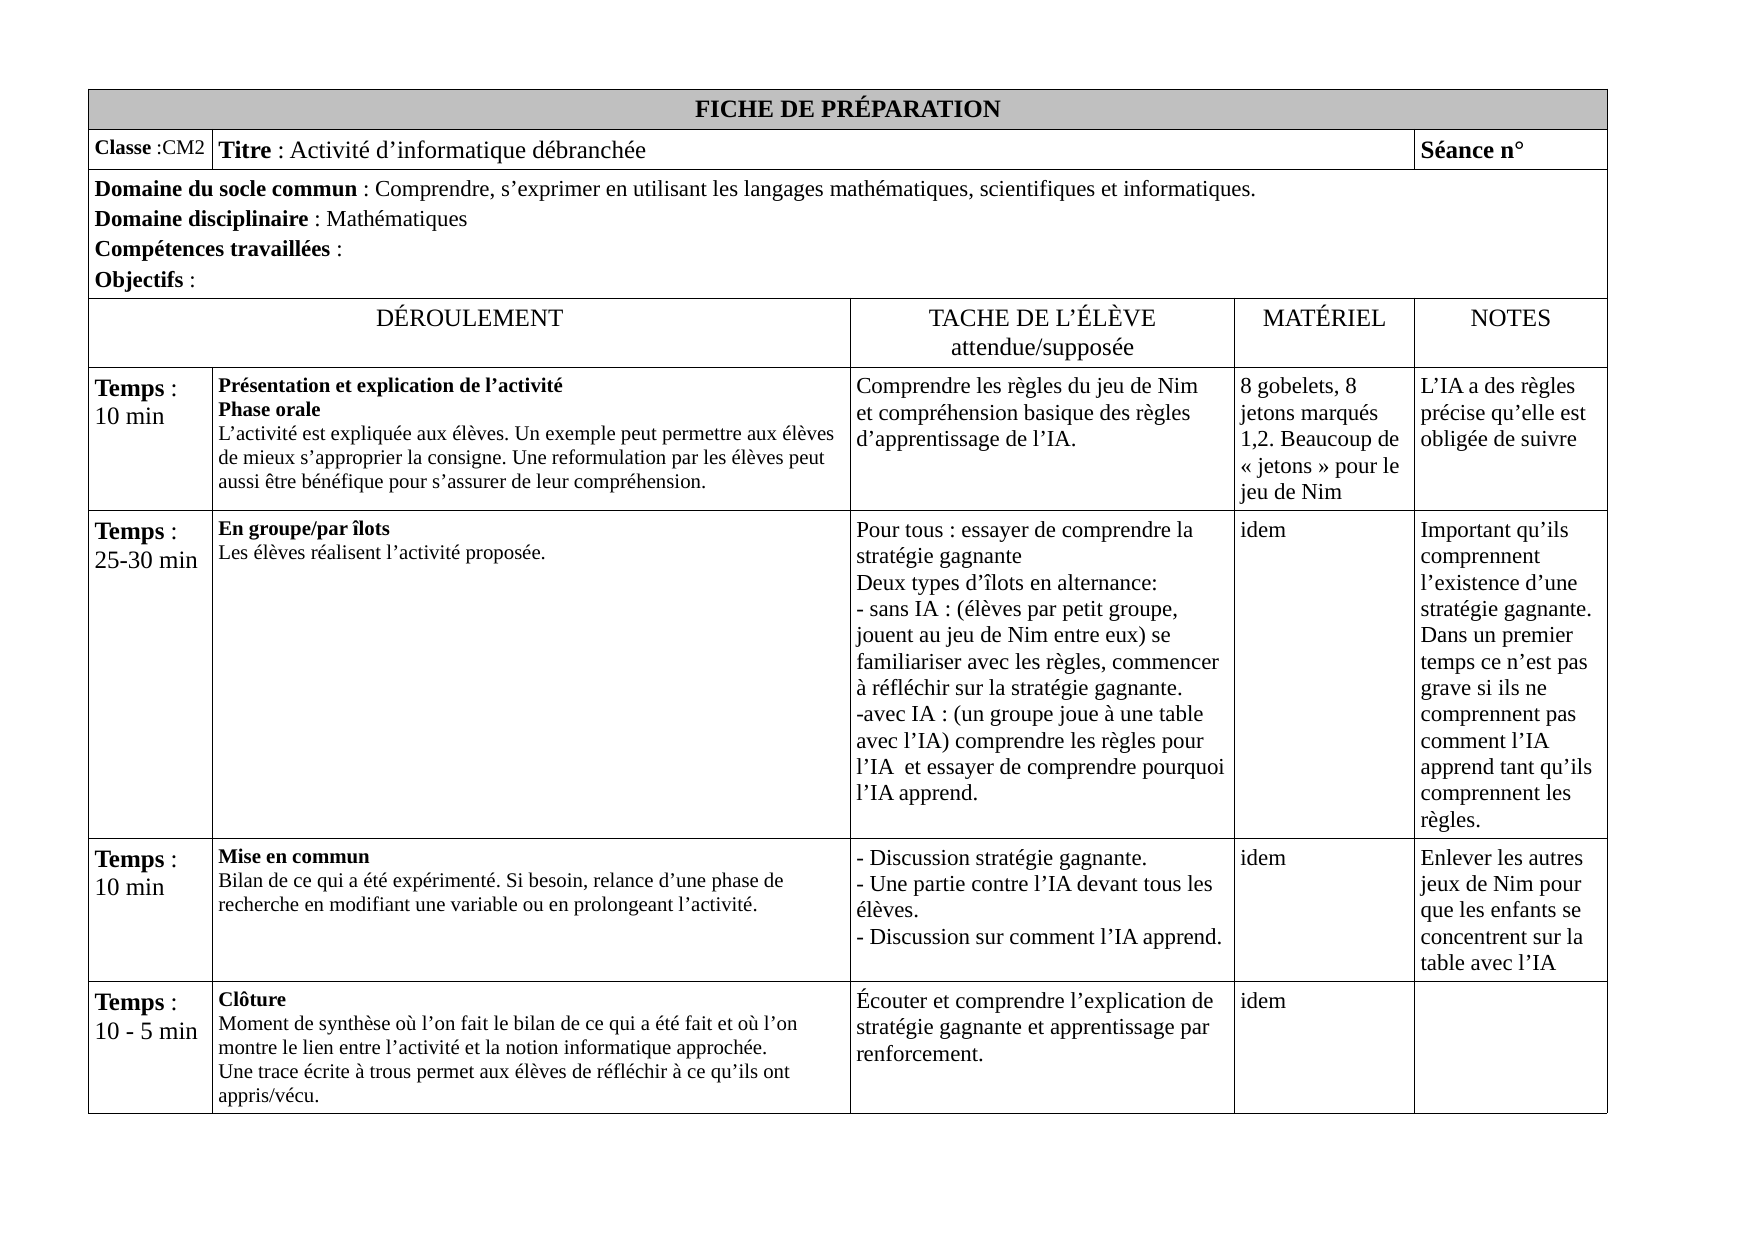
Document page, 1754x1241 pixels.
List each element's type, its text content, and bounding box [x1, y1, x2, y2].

table_cell MATÉRIEL [1235, 299, 1414, 367]
table_cell Mise en commun Bilan de ce qui a été expérimenté. Si besoin, relance d’une phase de recherche en modifiant une variable ou en prolongeant l’activité. [213, 839, 850, 981]
table_cell Enlever les autres jeux de Nim pour que les enfants se concentrent sur la table avec l’IA [1415, 839, 1607, 981]
table_cell Clôture Moment de synthèse où l’on fait le bilan de ce qui a été fait et où l’on montre le lien entre l’activité et la notion informatique approchée. Une trace écrite à trous permet aux élèves de réfléchir à ce qu’ils ont appris/vécu. [213, 982, 850, 1113]
table_cell Titre : Activité d’informatique débranchée [213, 130, 1414, 169]
table_cell Temps : 10 min [89, 368, 212, 510]
table_cell Présentation et explication de l’activité Phase orale L’activité est expliquée aux élèves. Un exemple peut permettre aux élèves de mieux s’approprier la consigne. Une reformulation par les élèves peut aussi être bénéfique pour s’assurer de leur compréhension. [213, 368, 850, 510]
table_cell idem [1235, 982, 1414, 1113]
table_cell - Discussion stratégie gagnante. - Une partie contre l’IA devant tous les élèves. - Discussion sur comment l’IA apprend. [851, 839, 1234, 981]
table_cell TACHE DE L’ÉLÈVE attendue/supposée [851, 299, 1234, 367]
table_cell Temps : 25-30 min [89, 511, 212, 838]
table_cell idem [1235, 511, 1414, 838]
table_cell Temps : 10 min [89, 839, 212, 981]
table_cell DÉROULEMENT [89, 299, 850, 367]
table_cell Domaine du socle commun : Comprendre, s’exprimer en utilisant les langages mathématiques, scientifiques et informatiques. Domaine disciplinaire : Mathématiques Compétences travaillées : Objectifs : [89, 170, 1607, 298]
table_cell NOTES [1415, 299, 1607, 367]
table_cell Important qu’ils comprennent l’existence d’une stratégie gagnante. Dans un premier temps ce n’est pas grave si ils ne comprennent pas comment l’IA apprend tant qu’ils comprennent les règles. [1415, 511, 1607, 838]
table_cell L’IA a des règles précise qu’elle est obligée de suivre [1415, 368, 1607, 510]
table_cell [1415, 982, 1607, 1113]
table_cell Classe :CM2 [89, 130, 212, 169]
table_cell Séance n° [1415, 130, 1607, 169]
table_cell Écouter et comprendre l’explication de stratégie gagnante et apprentissage par renforcement. [851, 982, 1234, 1113]
table_cell 8 gobelets, 8 jetons marqués 1,2. Beaucoup de « jetons » pour le jeu de Nim [1235, 368, 1414, 510]
table_header FICHE DE PRÉPARATION [89, 90, 1607, 129]
table_cell idem [1235, 839, 1414, 981]
table_cell Pour tous : essayer de comprendre la stratégie gagnante Deux types d’îlots en alternance: - sans IA : (élèves par petit groupe, jouent au jeu de Nim entre eux) se familiariser avec les règles, commencer à réfléchir sur la stratégie gagnante. -avec IA : (un groupe joue à une table avec l’IA) comprendre les règles pour l’IA et essayer de comprendre pourquoi l’IA apprend. [851, 511, 1234, 838]
table_cell Temps : 10 - 5 min [89, 982, 212, 1113]
table_cell Comprendre les règles du jeu de Nim et compréhension basique des règles d’apprentissage de l’IA. [851, 368, 1234, 510]
table_cell En groupe/par îlots Les élèves réalisent l’activité proposée. [213, 511, 850, 838]
